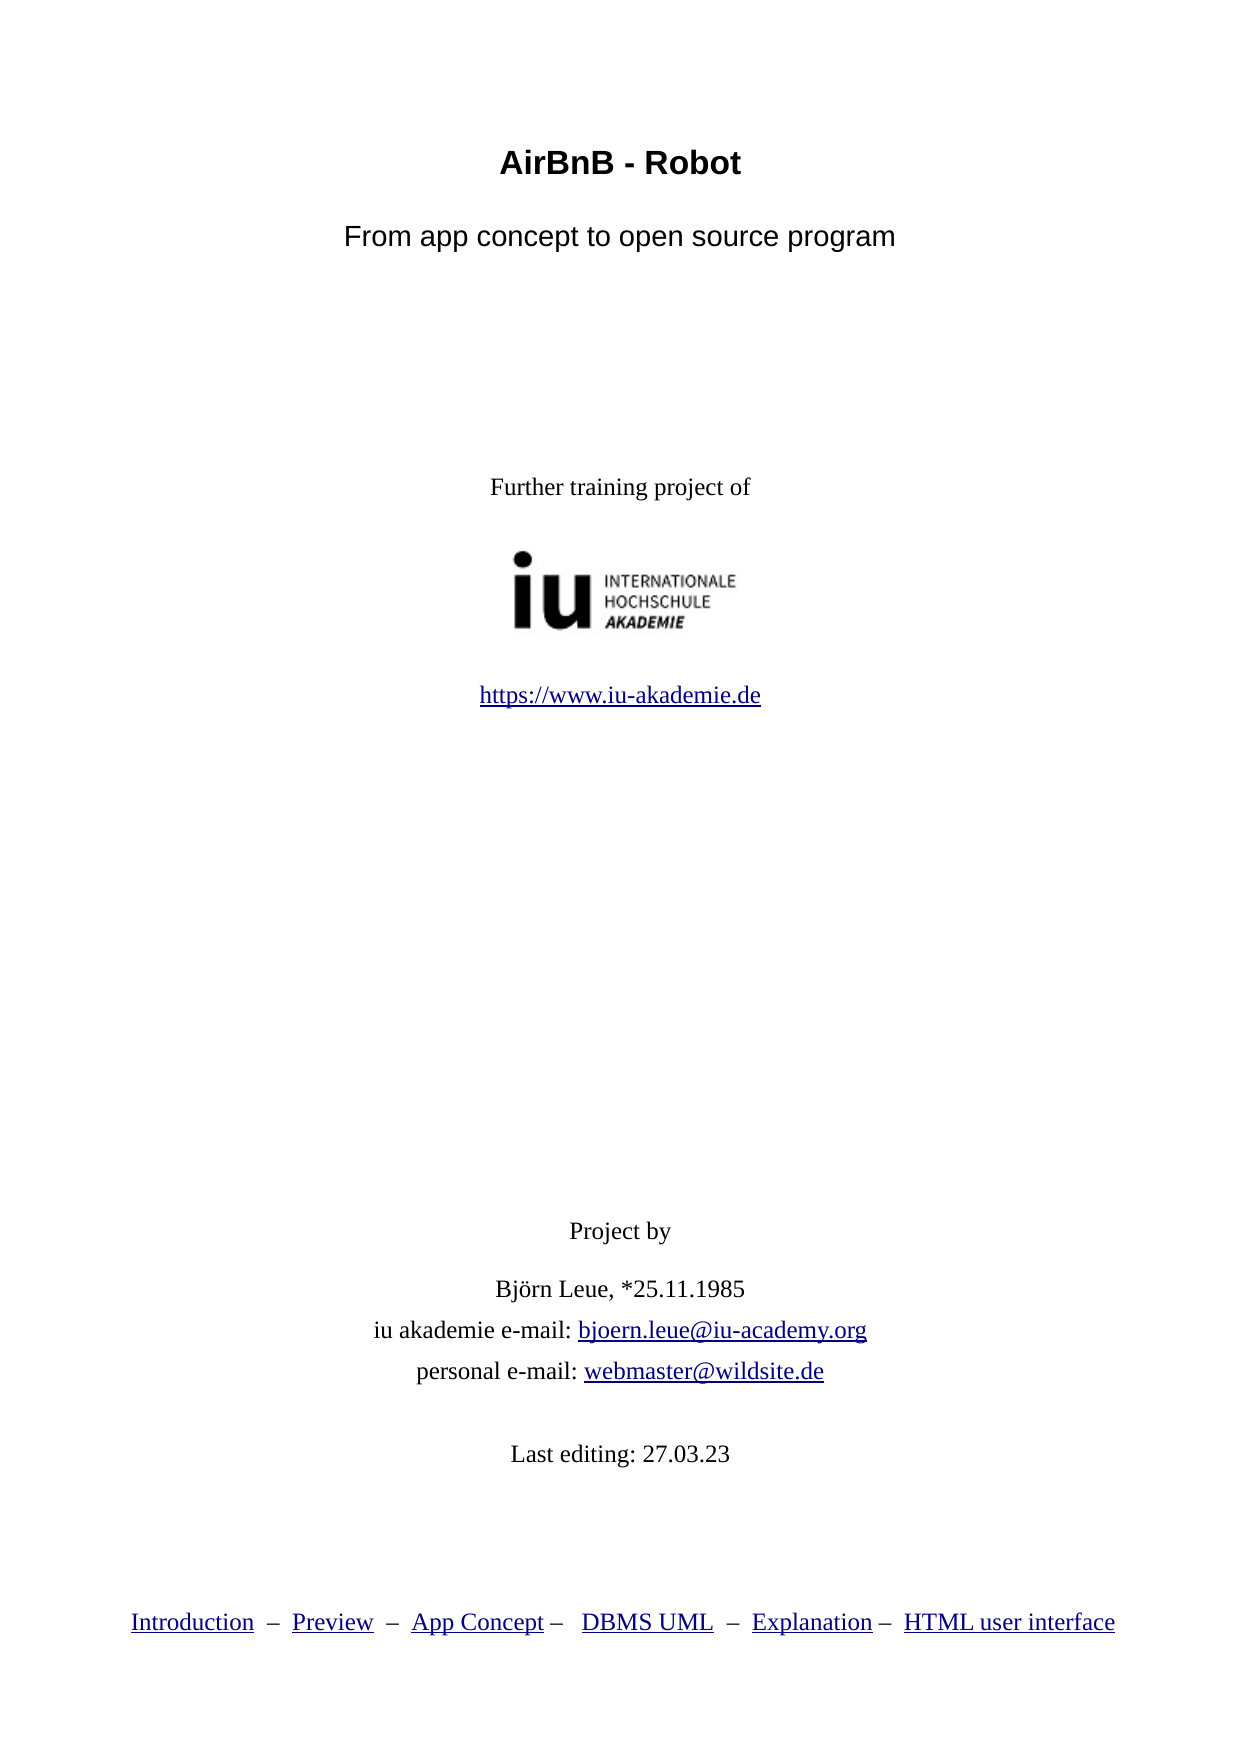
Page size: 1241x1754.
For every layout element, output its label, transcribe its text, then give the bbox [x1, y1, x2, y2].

text iu akademie e-mail: bjoern.leue@iu-academy.org [118, 1315, 1122, 1344]
subtitle From app concept to open source program [118, 219, 1122, 253]
subtitle AirBnB - Robot [118, 143, 1122, 182]
text personal e-mail: webmaster@wildsite.de [118, 1356, 1122, 1385]
text Last editing: 27.03.23 [118, 1439, 1122, 1468]
text Project by Björn Leue, *25.11.1985 [118, 1216, 1122, 1303]
text https://www.iu-akademie.de [118, 513, 1122, 709]
text Further training project of [118, 472, 1122, 500]
picture [463, 523, 777, 681]
